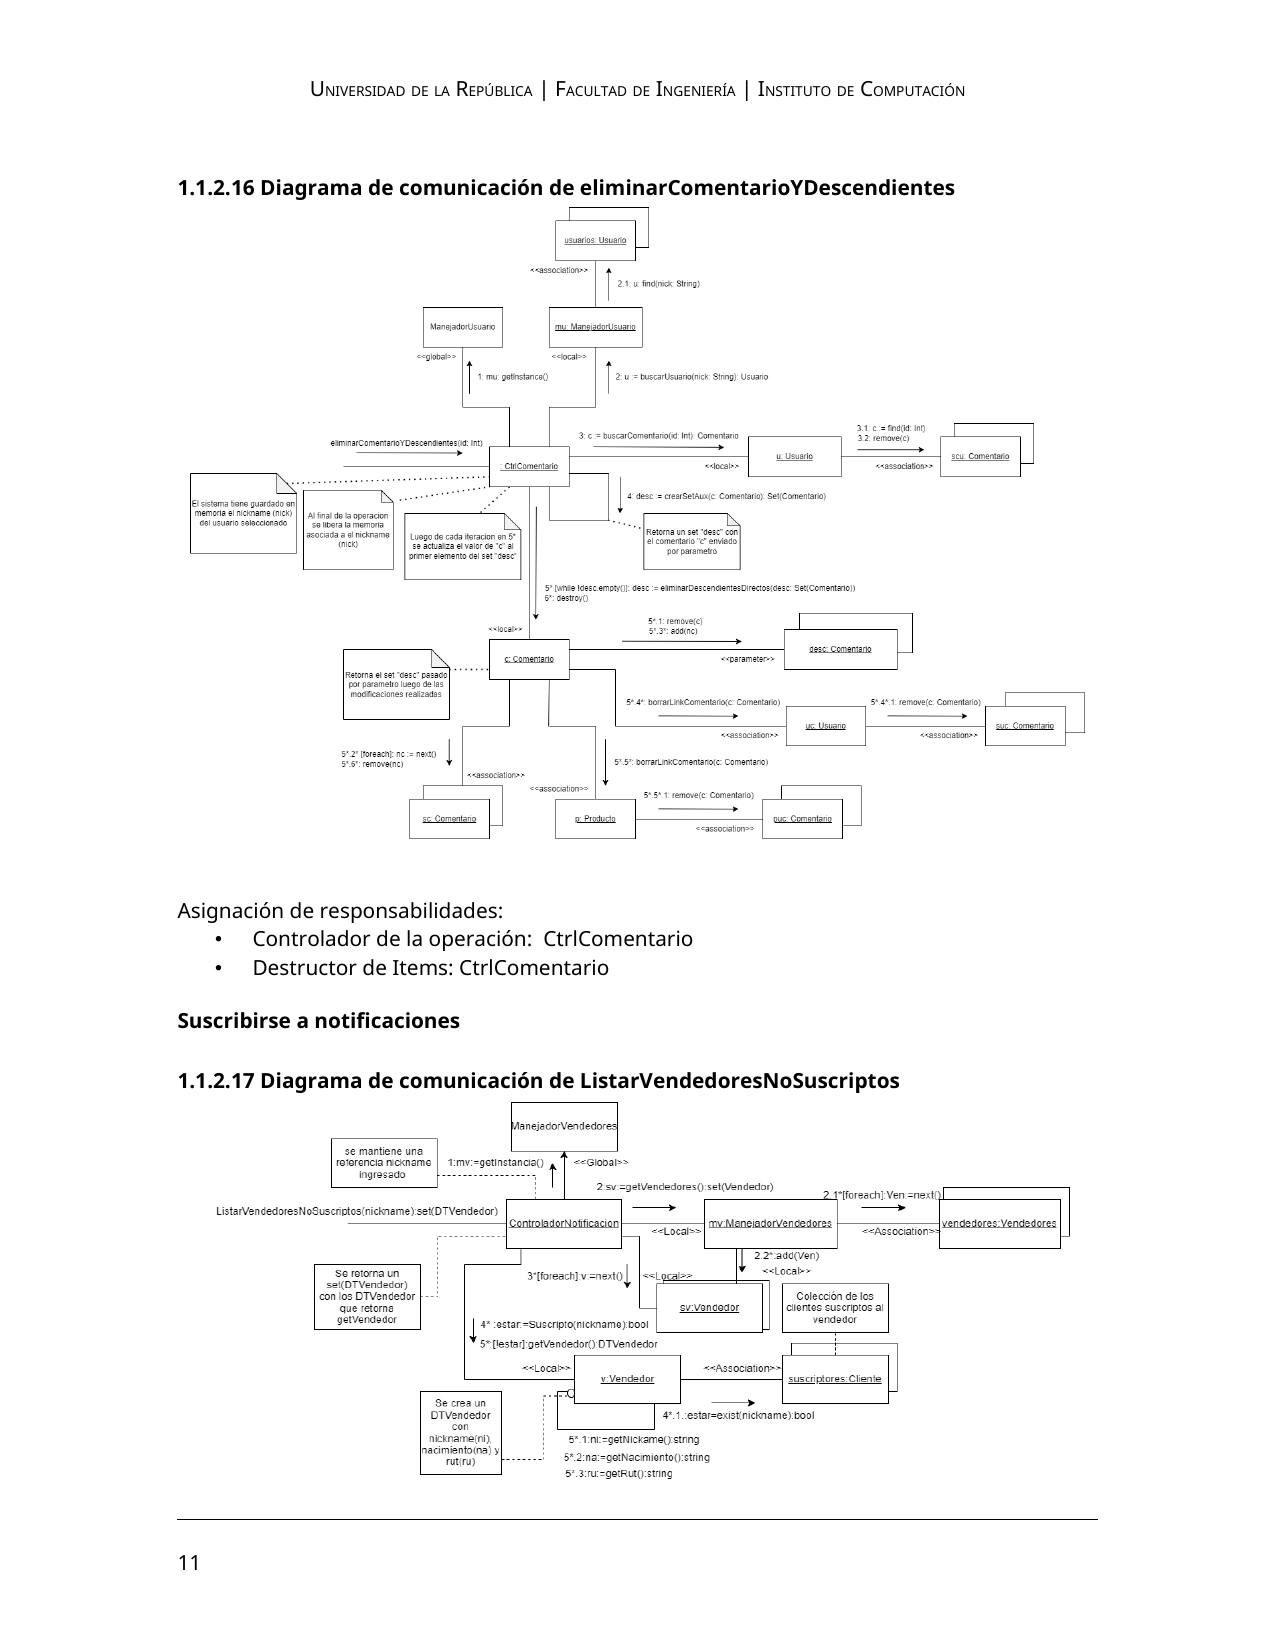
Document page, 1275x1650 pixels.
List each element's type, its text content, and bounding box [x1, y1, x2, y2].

subtitle Suscribirse a notificaciones [177, 1006, 1098, 1034]
subtitle 1.1.2.17 Diagrama de comunicación de ListarVendedoresNoSuscriptos [177, 1066, 1098, 1094]
list Controlador de la operación: CtrlComentario [215, 924, 1098, 953]
picture [204, 1100, 1071, 1488]
subtitle 1.1.2.16 Diagrama de comunicación de eliminarComentarioYDescendientes [177, 173, 1098, 201]
text Asignación de responsabilidades: [177, 896, 1098, 924]
picture [190, 207, 1085, 839]
list Destructor de Items: CtrlComentario [215, 953, 1098, 981]
